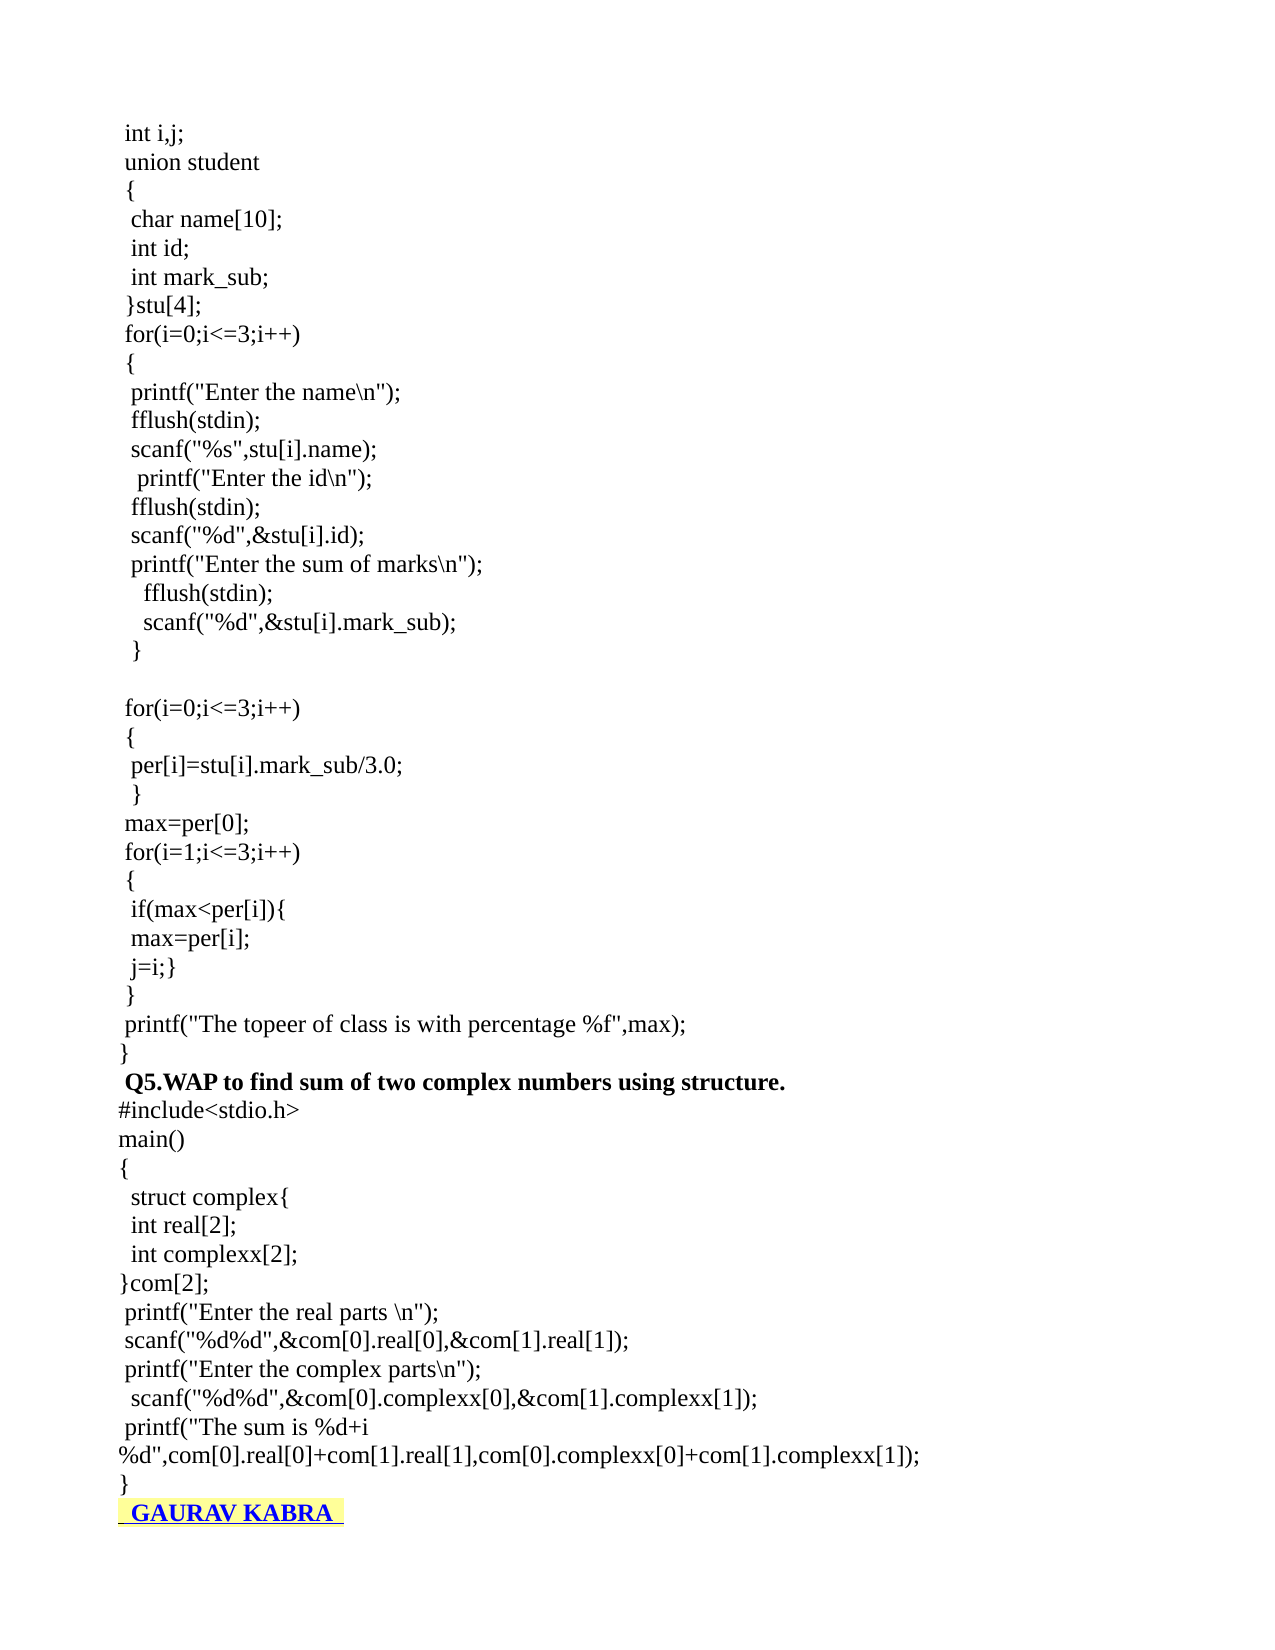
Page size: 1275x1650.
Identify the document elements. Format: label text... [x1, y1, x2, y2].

text int mark_sub; [118, 262, 1157, 291]
text printf("Enter the complex parts\n"); [118, 1354, 1157, 1383]
text Q5.WAP to find sum of two complex numbers using structure. [118, 1067, 1157, 1096]
text j=i;} [118, 952, 1157, 981]
text }stu[4]; [118, 291, 1157, 319]
text max=per[0]; [118, 808, 1157, 837]
text }com[2]; [118, 1268, 1157, 1297]
text printf("The topeer of class is with percentage %f",max); [118, 1009, 1157, 1038]
text { [118, 176, 1157, 204]
text printf("Enter the id\n"); [118, 463, 1157, 492]
text fflush(stdin); [118, 406, 1157, 434]
text { [118, 1153, 1157, 1182]
text fflush(stdin); [118, 578, 1157, 607]
text main() [118, 1124, 1157, 1153]
text fflush(stdin); [118, 492, 1157, 521]
text per[i]=stu[i].mark_sub/3.0; [118, 751, 1157, 779]
text for(i=0;i<=3;i++) [118, 319, 1157, 348]
text if(max<per[i]){ [118, 894, 1157, 923]
text scanf("%s",stu[i].name); [118, 434, 1157, 463]
text scanf("%d%d",&com[0].complexx[0],&com[1].complexx[1]); [118, 1383, 1157, 1412]
text int i,j; [118, 118, 1157, 147]
text printf("Enter the sum of marks\n"); [118, 549, 1157, 578]
text scanf("%d",&stu[i].id); [118, 521, 1157, 549]
text } [118, 779, 1157, 808]
text printf("Enter the name\n"); [118, 377, 1157, 406]
text } [118, 1038, 1157, 1067]
text max=per[i]; [118, 923, 1157, 952]
text } [118, 1469, 1157, 1498]
text char name[10]; [118, 204, 1157, 233]
text scanf("%d%d",&com[0].real[0],&com[1].real[1]); [118, 1326, 1157, 1354]
text { [118, 348, 1157, 377]
text scanf("%d",&stu[i].mark_sub); [118, 607, 1157, 636]
text { [118, 722, 1157, 751]
text union student [118, 147, 1157, 176]
text int real[2]; [118, 1211, 1157, 1239]
text for(i=0;i<=3;i++) [118, 693, 1157, 722]
text for(i=1;i<=3;i++) [118, 837, 1157, 866]
text { [118, 866, 1157, 894]
text printf("Enter the real parts \n"); [118, 1297, 1157, 1326]
text } [118, 636, 1157, 664]
text struct complex{ [118, 1182, 1157, 1211]
text GAURAV KABRA [118, 1498, 1157, 1527]
text printf("The sum is %d+i%d",com[0].real[0]+com[1].real[1],com[0].complexx[0]+com[1].complexx[1]); [118, 1412, 1157, 1469]
text int id; [118, 233, 1157, 262]
text } [118, 981, 1157, 1009]
text #include<stdio.h> [118, 1096, 1157, 1124]
text int complexx[2]; [118, 1239, 1157, 1268]
